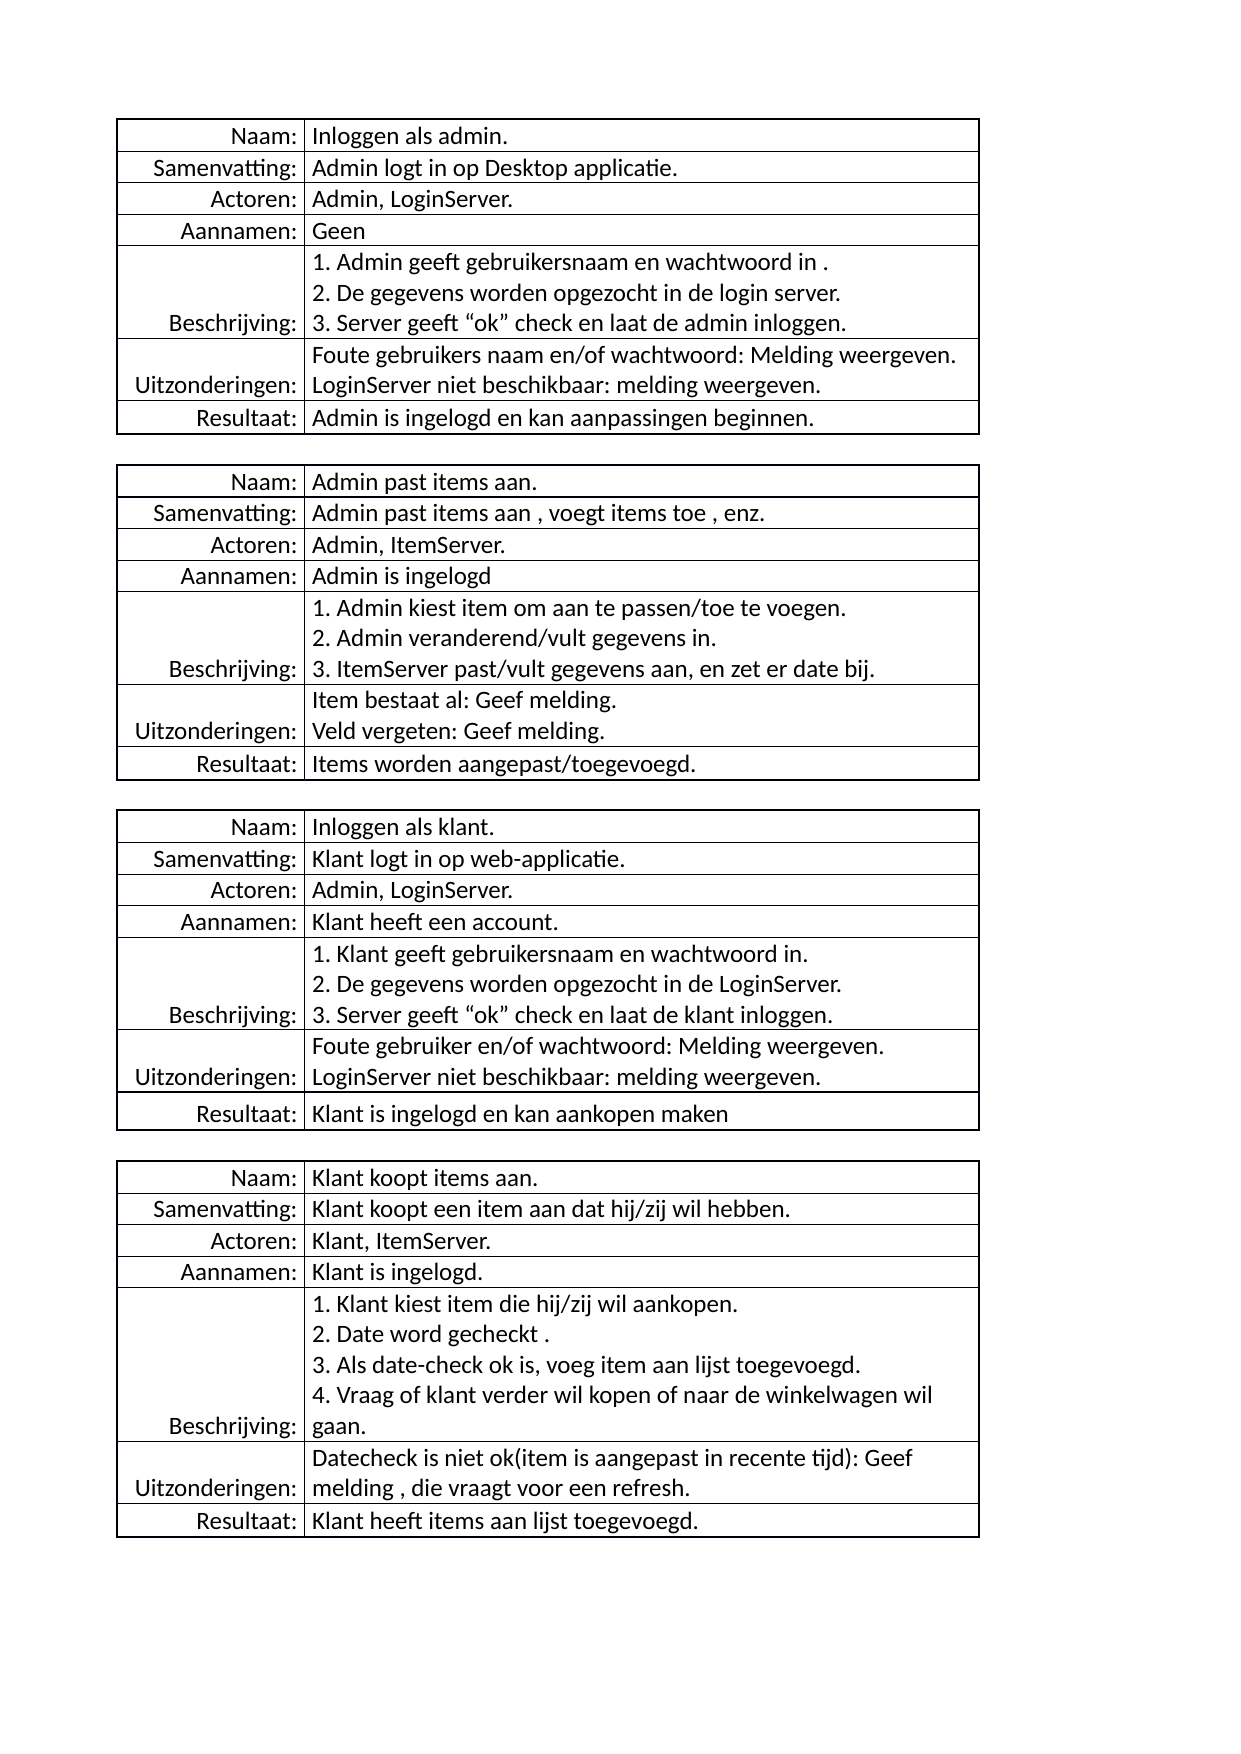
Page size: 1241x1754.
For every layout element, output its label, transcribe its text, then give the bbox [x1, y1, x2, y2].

table_cell Klant is ingelogd. [305, 1257, 978, 1287]
table_cell Klant, ItemServer. [305, 1225, 978, 1256]
table_cell Samenvatting: [118, 1194, 304, 1224]
table_header Naam: [118, 120, 304, 151]
table_cell Uitzonderingen: [118, 339, 304, 400]
table_cell Aannamen: [118, 906, 304, 937]
table_cell 1. Klant kiest item die hij/zij wil aankopen. 2. Date word gecheckt . 3. Als date-check ok is, voeg item aan lijst toegevoegd. 4. Vraag of klant verder wil kopen of naar de winkelwagen wil gaan. [305, 1288, 978, 1441]
table_cell Foute gebruikers naam en/of wachtwoord: Melding weergeven. LoginServer niet beschikbaar: melding weergeven. [305, 339, 978, 400]
table_cell Aannamen: [118, 561, 304, 591]
table_header Inloggen als klant. [305, 811, 978, 842]
table_cell Resultaat: [118, 747, 304, 778]
table_header Inloggen als admin. [305, 120, 978, 151]
table_cell Aannamen: [118, 1257, 304, 1287]
table_cell Admin, ItemServer. [305, 529, 978, 559]
table_cell Actoren: [118, 183, 304, 214]
table_cell Beschrijving: [118, 1288, 304, 1441]
table_cell Actoren: [118, 529, 304, 559]
table_cell Samenvatting: [118, 843, 304, 873]
table_cell Items worden aangepast/toegevoegd. [305, 747, 978, 778]
table_header Naam: [118, 466, 304, 496]
table_cell Admin logt in op Desktop applicatie. [305, 152, 978, 182]
table_cell Klant koopt een item aan dat hij/zij wil hebben. [305, 1194, 978, 1224]
table_cell Geen [305, 215, 978, 245]
table_cell Aannamen: [118, 215, 304, 245]
table_cell Admin, LoginServer. [305, 183, 978, 214]
table_cell Actoren: [118, 875, 304, 905]
table_cell Klant heeft items aan lijst toegevoegd. [305, 1504, 978, 1536]
table_cell Resultaat: [118, 1093, 304, 1129]
table_cell Admin past items aan , voegt items toe , enz. [305, 498, 978, 528]
table_cell Actoren: [118, 1225, 304, 1256]
table_cell Datecheck is niet ok(item is aangepast in recente tijd): Geef melding , die vraagt voor een refresh. [305, 1442, 978, 1503]
table_cell Foute gebruiker en/of wachtwoord: Melding weergeven. LoginServer niet beschikbaar: melding weergeven. [305, 1030, 978, 1091]
table_cell Klant is ingelogd en kan aankopen maken [305, 1093, 978, 1129]
table_cell Uitzonderingen: [118, 685, 304, 746]
table_cell Samenvatting: [118, 498, 304, 528]
table_header Naam: [118, 1162, 304, 1192]
table_cell Resultaat: [118, 401, 304, 433]
table_cell Klant logt in op web-applicatie. [305, 843, 978, 873]
table_cell 1. Klant geeft gebruikersnaam en wachtwoord in. 2. De gegevens worden opgezocht in de LoginServer. 3. Server geeft “ok” check en laat de klant inloggen. [305, 938, 978, 1029]
table_cell Admin, LoginServer. [305, 875, 978, 905]
table_cell Admin is ingelogd [305, 561, 978, 591]
table_cell Beschrijving: [118, 592, 304, 684]
table_cell Resultaat: [118, 1504, 304, 1536]
table_cell Beschrijving: [118, 938, 304, 1029]
table_header Naam: [118, 811, 304, 842]
table_cell Klant heeft een account. [305, 906, 978, 937]
table_cell Item bestaat al: Geef melding. Veld vergeten: Geef melding. [305, 685, 978, 746]
table_cell Beschrijving: [118, 246, 304, 338]
table_cell 1. Admin geeft gebruikersnaam en wachtwoord in . 2. De gegevens worden opgezocht in de login server. 3. Server geeft “ok” check en laat de admin inloggen. [305, 246, 978, 338]
table_cell Samenvatting: [118, 152, 304, 182]
table_cell Uitzonderingen: [118, 1030, 304, 1091]
table_cell 1. Admin kiest item om aan te passen/toe te voegen. 2. Admin veranderend/vult gegevens in. 3. ItemServer past/vult gegevens aan, en zet er date bij. [305, 592, 978, 684]
table_header Admin past items aan. [305, 466, 978, 496]
table_cell Uitzonderingen: [118, 1442, 304, 1503]
table_header Klant koopt items aan. [305, 1162, 978, 1192]
table_cell Admin is ingelogd en kan aanpassingen beginnen. [305, 401, 978, 433]
